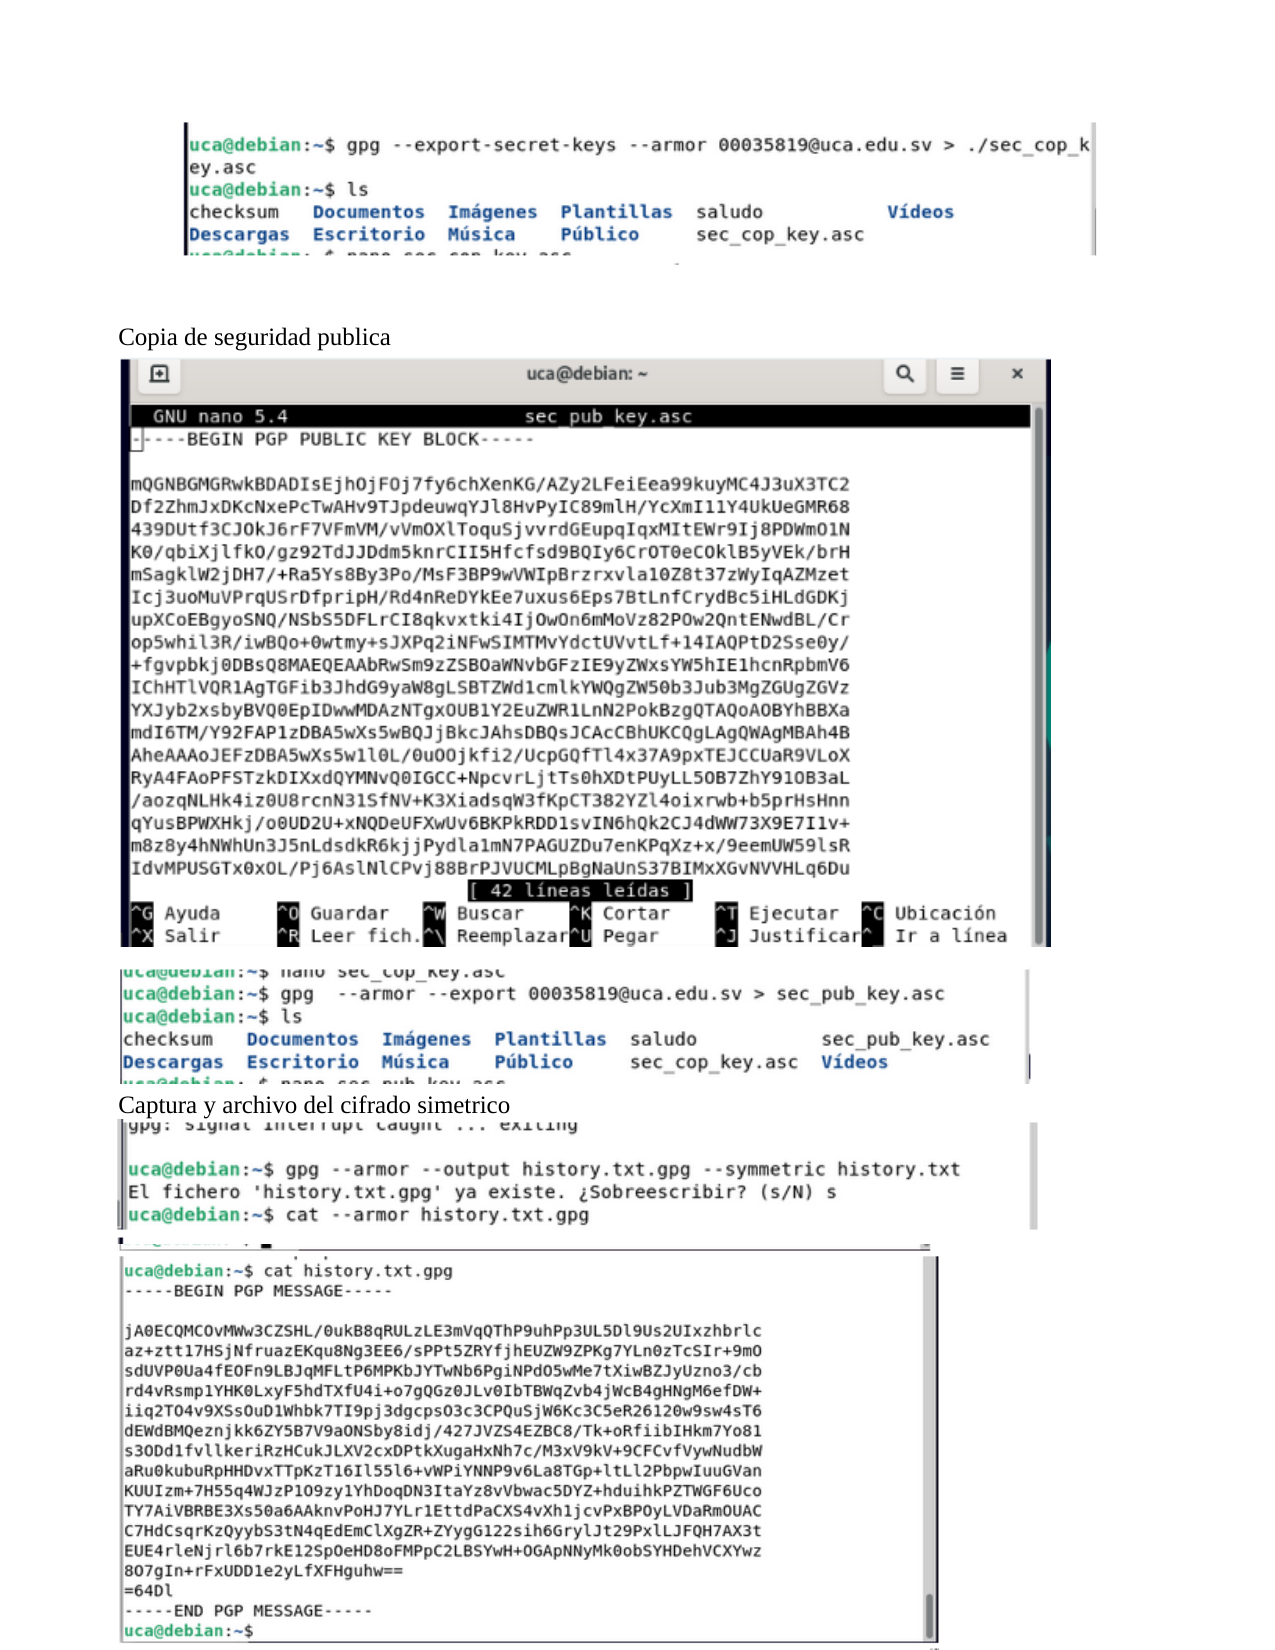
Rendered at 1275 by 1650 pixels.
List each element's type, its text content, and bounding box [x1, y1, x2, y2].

picture [119, 966, 1031, 1084]
text Copia de seguridad publica [118, 322, 1157, 351]
picture [117, 1119, 1055, 1650]
picture [178, 118, 1097, 265]
picture [118, 356, 1051, 947]
text Captura y archivo del cifrado simetrico [118, 1090, 1157, 1119]
